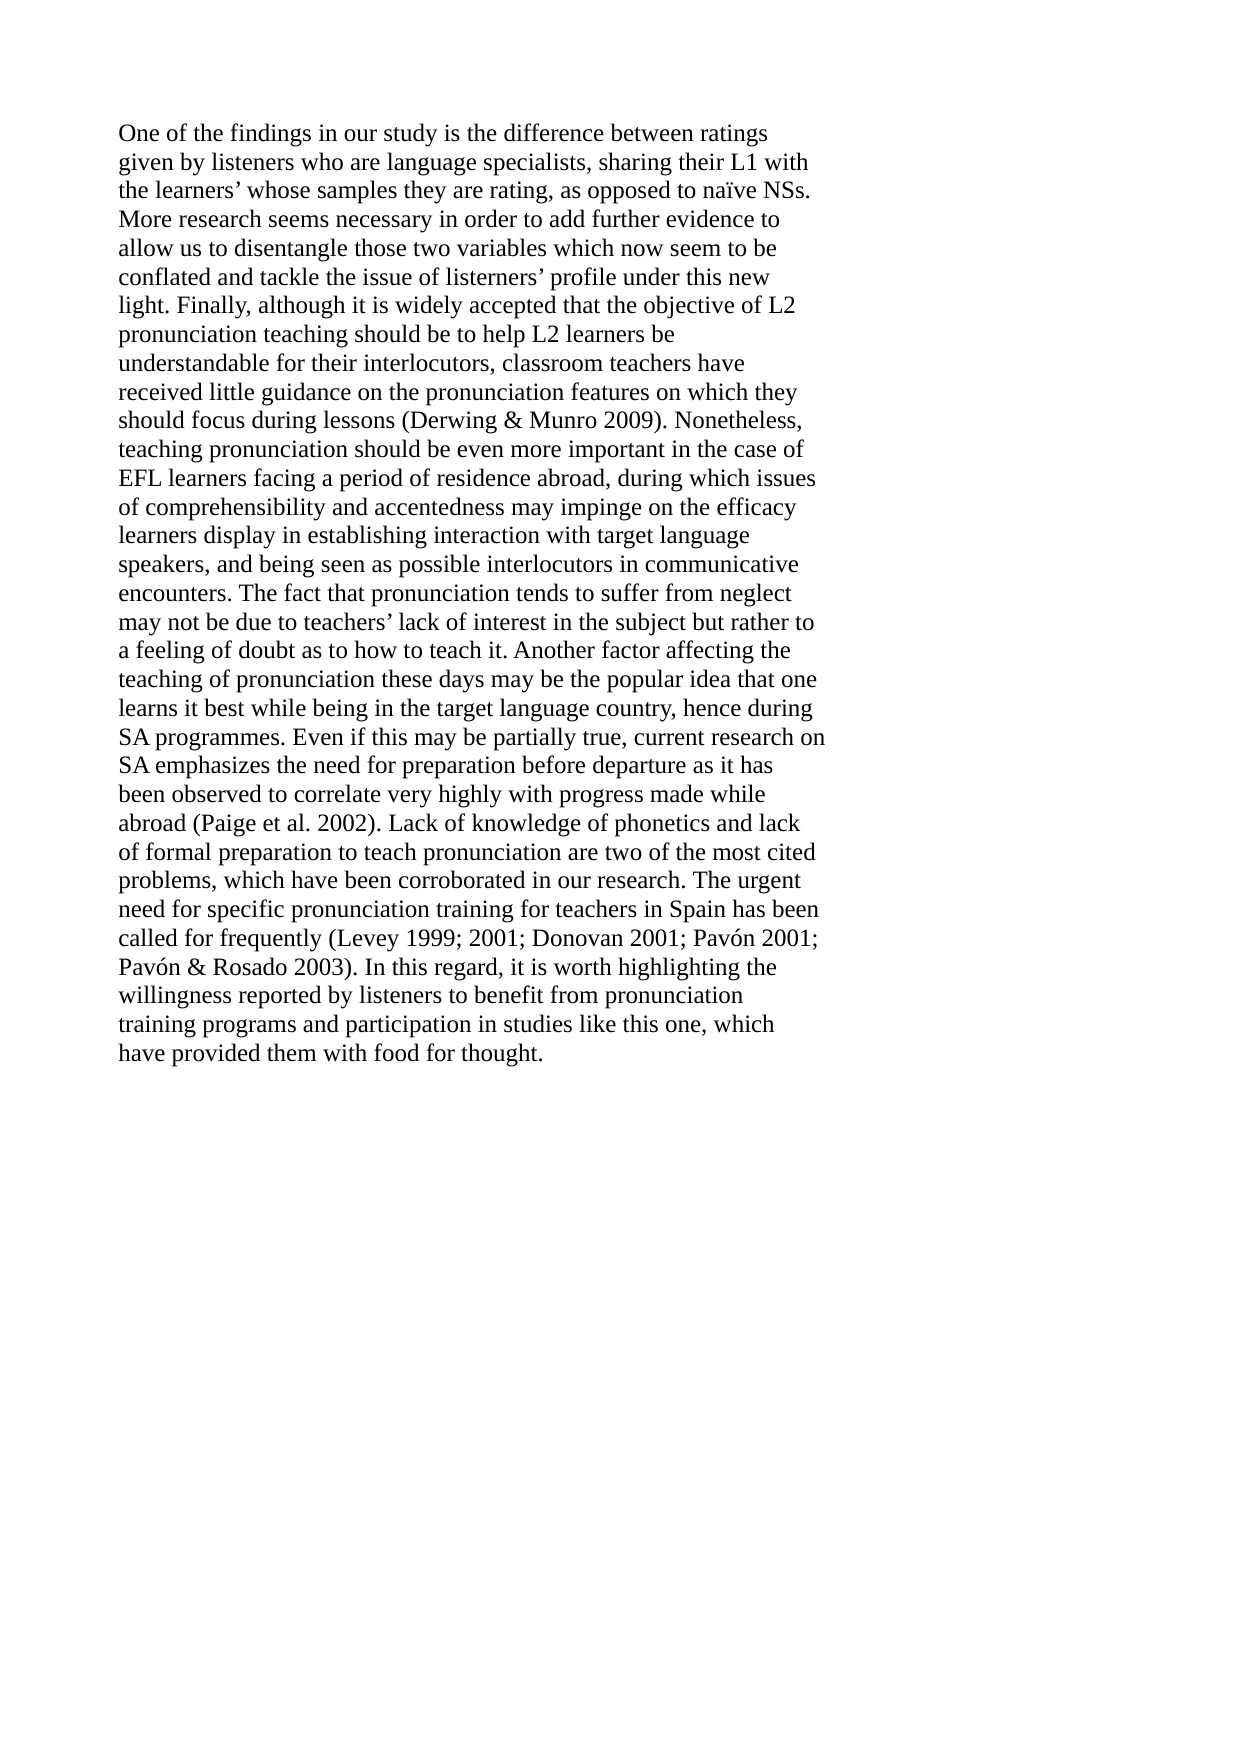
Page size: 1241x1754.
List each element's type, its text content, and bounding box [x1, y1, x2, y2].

text One of the findings in our study is the difference between ratings given by listeners who are language specialists, sharing their L1 with the learners’ whose samples they are rating, as opposed to naïve NSs. More research seems necessary in order to add further evidence to allow us to disentangle those two variables which now seem to be conflated and tackle the issue of listerners’ profile under this new light. Finally, although it is widely accepted that the objective of L2 pronunciation teaching should be to help L2 learners be understandable for their interlocutors, classroom teachers have received little guidance on the pronunciation features on which they should focus during lessons (Derwing & Munro 2009). Nonetheless, teaching pronunciation should be even more important in the case of EFL learners facing a period of residence abroad, during which issues of comprehensibility and accentedness may impinge on the efficacy learners display in establishing interaction with target language speakers, and being seen as possible interlocutors in communicative encounters. The fact that pronunciation tends to suffer from neglect may not be due to teachers’ lack of interest in the subject but rather to a feeling of doubt as to how to teach it. Another factor affecting the teaching of pronunciation these days may be the popular idea that one learns it best while being in the target language country, hence during SA programmes. Even if this may be partially true, current research on SA emphasizes the need for preparation before departure as it has been observed to correlate very highly with progress made while abroad (Paige et al. 2002). Lack of knowledge of phonetics and lack of formal preparation to teach pronunciation are two of the most cited problems, which have been corroborated in our research. The urgent need for specific pronunciation training for teachers in Spain has been called for frequently (Levey 1999; 2001; Donovan 2001; Pavón 2001; Pavón & Rosado 2003). In this regard, it is worth highlighting the willingness reported by listeners to benefit from pronunciation training programs and participation in studies like this one, which have provided them with food for thought. [118, 118, 827, 1067]
